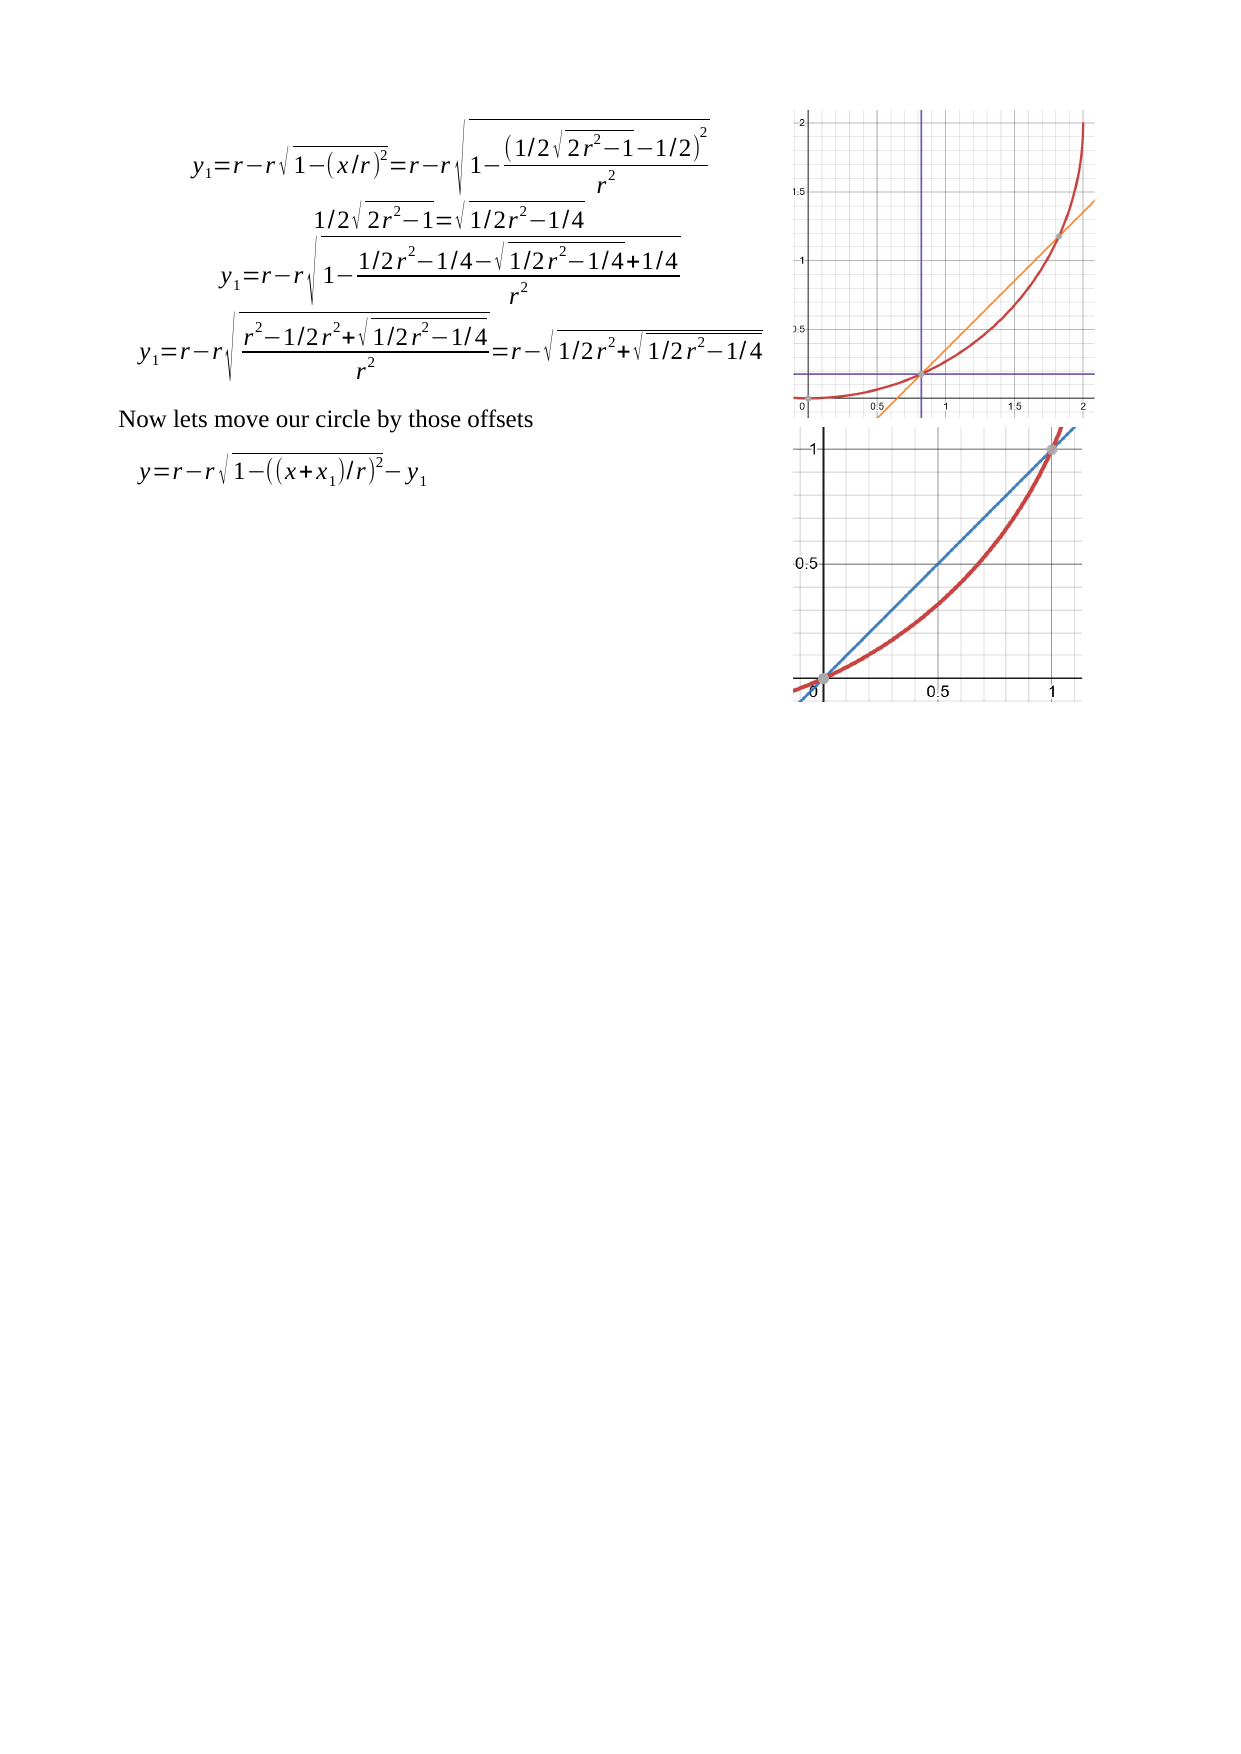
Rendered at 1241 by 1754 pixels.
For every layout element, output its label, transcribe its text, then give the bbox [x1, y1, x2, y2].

picture [793, 110, 1095, 418]
text Now lets move our circle by those offsets [118, 404, 1122, 433]
picture [793, 427, 1083, 702]
